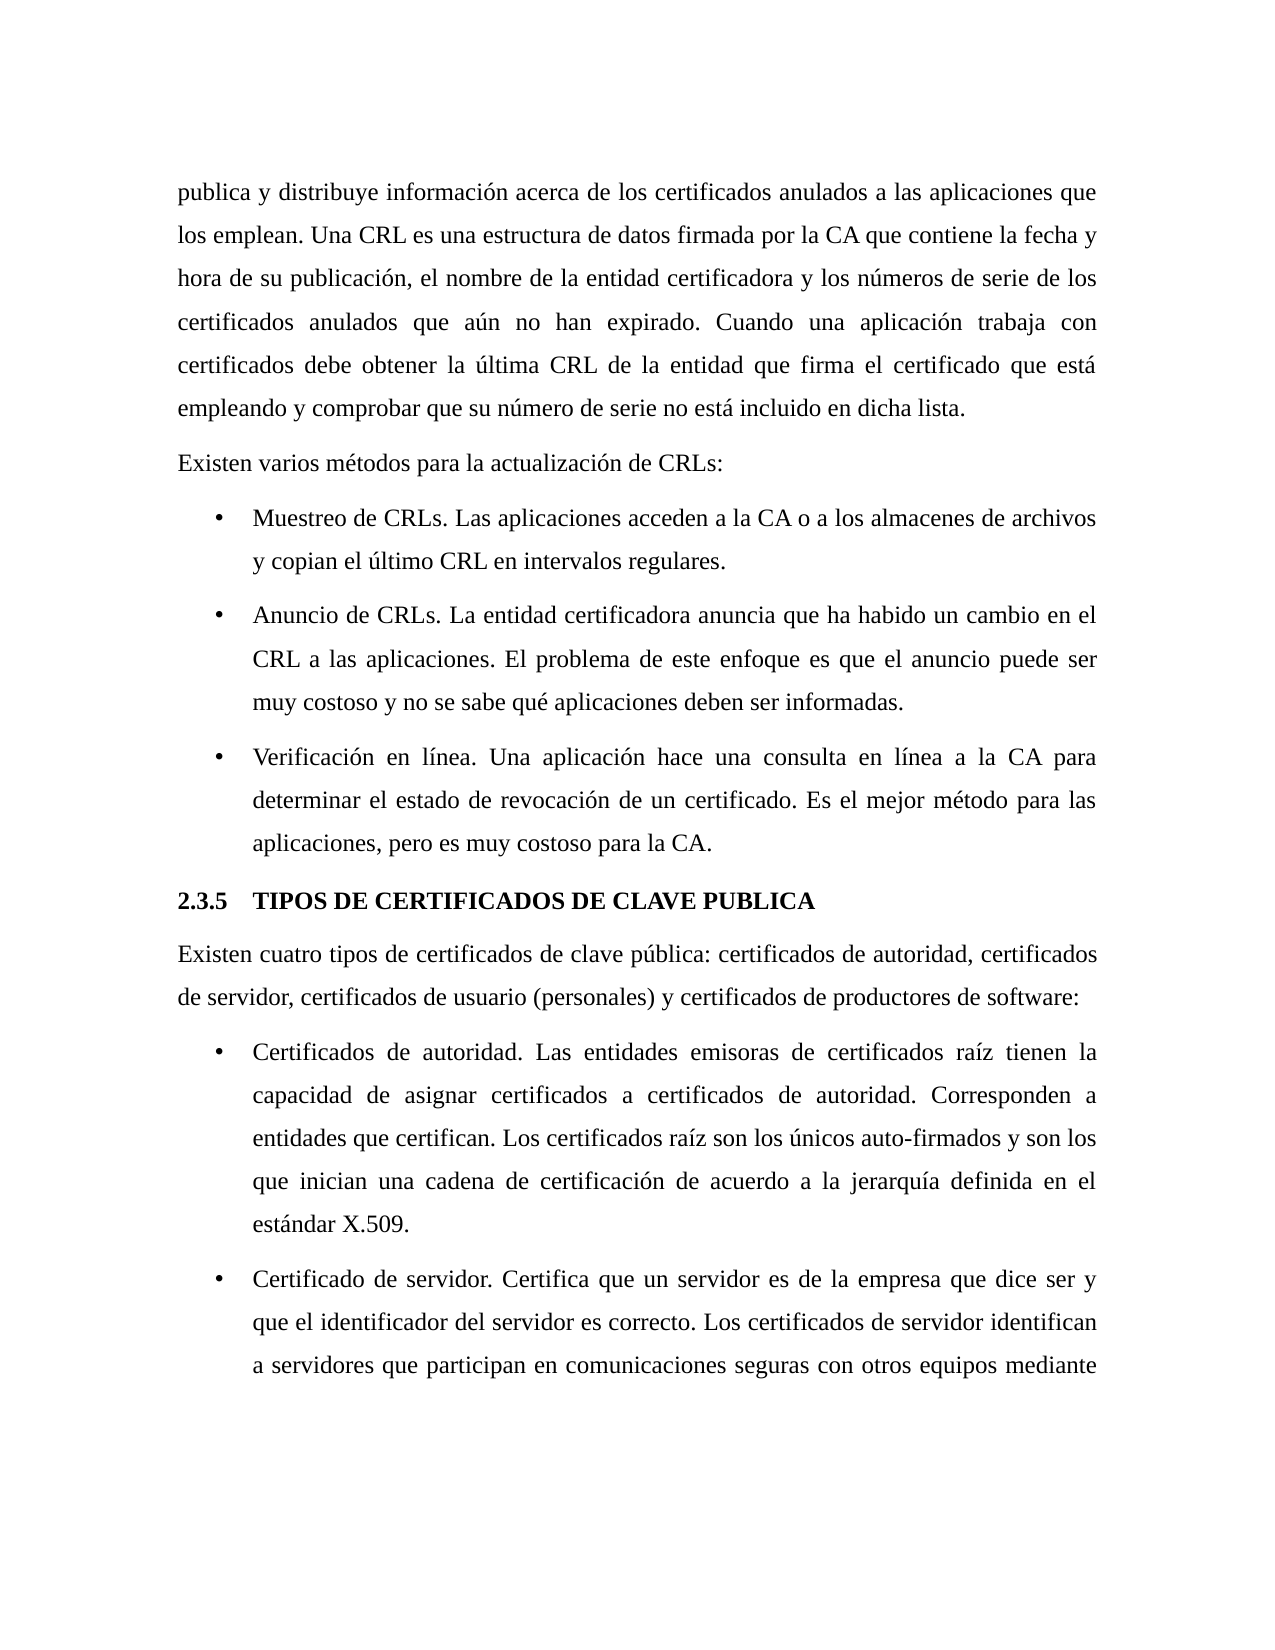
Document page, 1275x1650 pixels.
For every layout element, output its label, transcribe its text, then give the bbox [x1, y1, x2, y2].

text Existen cuatro tipos de certificados de clave pública: certificados de autoridad, certificados de servidor, certificados de usuario (personales) y certificados de productores de software: [177, 939, 1098, 1011]
list Certificado de servidor. Certifica que un servidor es de la empresa que dice ser y que el identificador del servidor es correcto. Los certificados de servidor identifican a servidores que participan en comunicaciones seguras con otros equipos mediante [215, 1264, 1098, 1379]
list Muestreo de CRLs. Las aplicaciones acceden a la CA o a los almacenes de archivos y copian el último CRL en intervalos regulares. [215, 503, 1098, 574]
subtitle TIPOS DE CERTIFICADOS DE CLAVE PUBLICA [177, 886, 1098, 914]
list Anuncio de CRLs. La entidad certificadora anuncia que ha habido un cambio en el CRL a las aplicaciones. El problema de este enfoque es que el anuncio puede ser muy costoso y no se sabe qué aplicaciones deben ser informadas. [215, 601, 1098, 716]
text publica y distribuye información acerca de los certificados anulados a las aplicaciones que los emplean. Una CRL es una estructura de datos firmada por la CA que contiene la fecha y hora de su publicación, el nombre de la entidad certificadora y los números de serie de los certificados anulados que aún no han expirado. Cuando una aplicación trabaja con certificados debe obtener la última CRL de la entidad que firma el certificado que está empleando y comprobar que su número de serie no está incluido en dicha lista. [177, 177, 1098, 422]
list Certificados de autoridad. Las entidades emisoras de certificados raíz tienen la capacidad de asignar certificados a certificados de autoridad. Corresponden a entidades que certifican. Los certificados raíz son los únicos auto-firmados y son los que inician una cadena de certificación de acuerdo a la jerarquía definida en el estándar X.509. [215, 1037, 1098, 1238]
list Verificación en línea. Una aplicación hace una consulta en línea a la CA para determinar el estado de revocación de un certificado. Es el mejor método para las aplicaciones, pero es muy costoso para la CA. [215, 742, 1098, 857]
text Existen varios métodos para la actualización de CRLs: [177, 448, 1098, 476]
